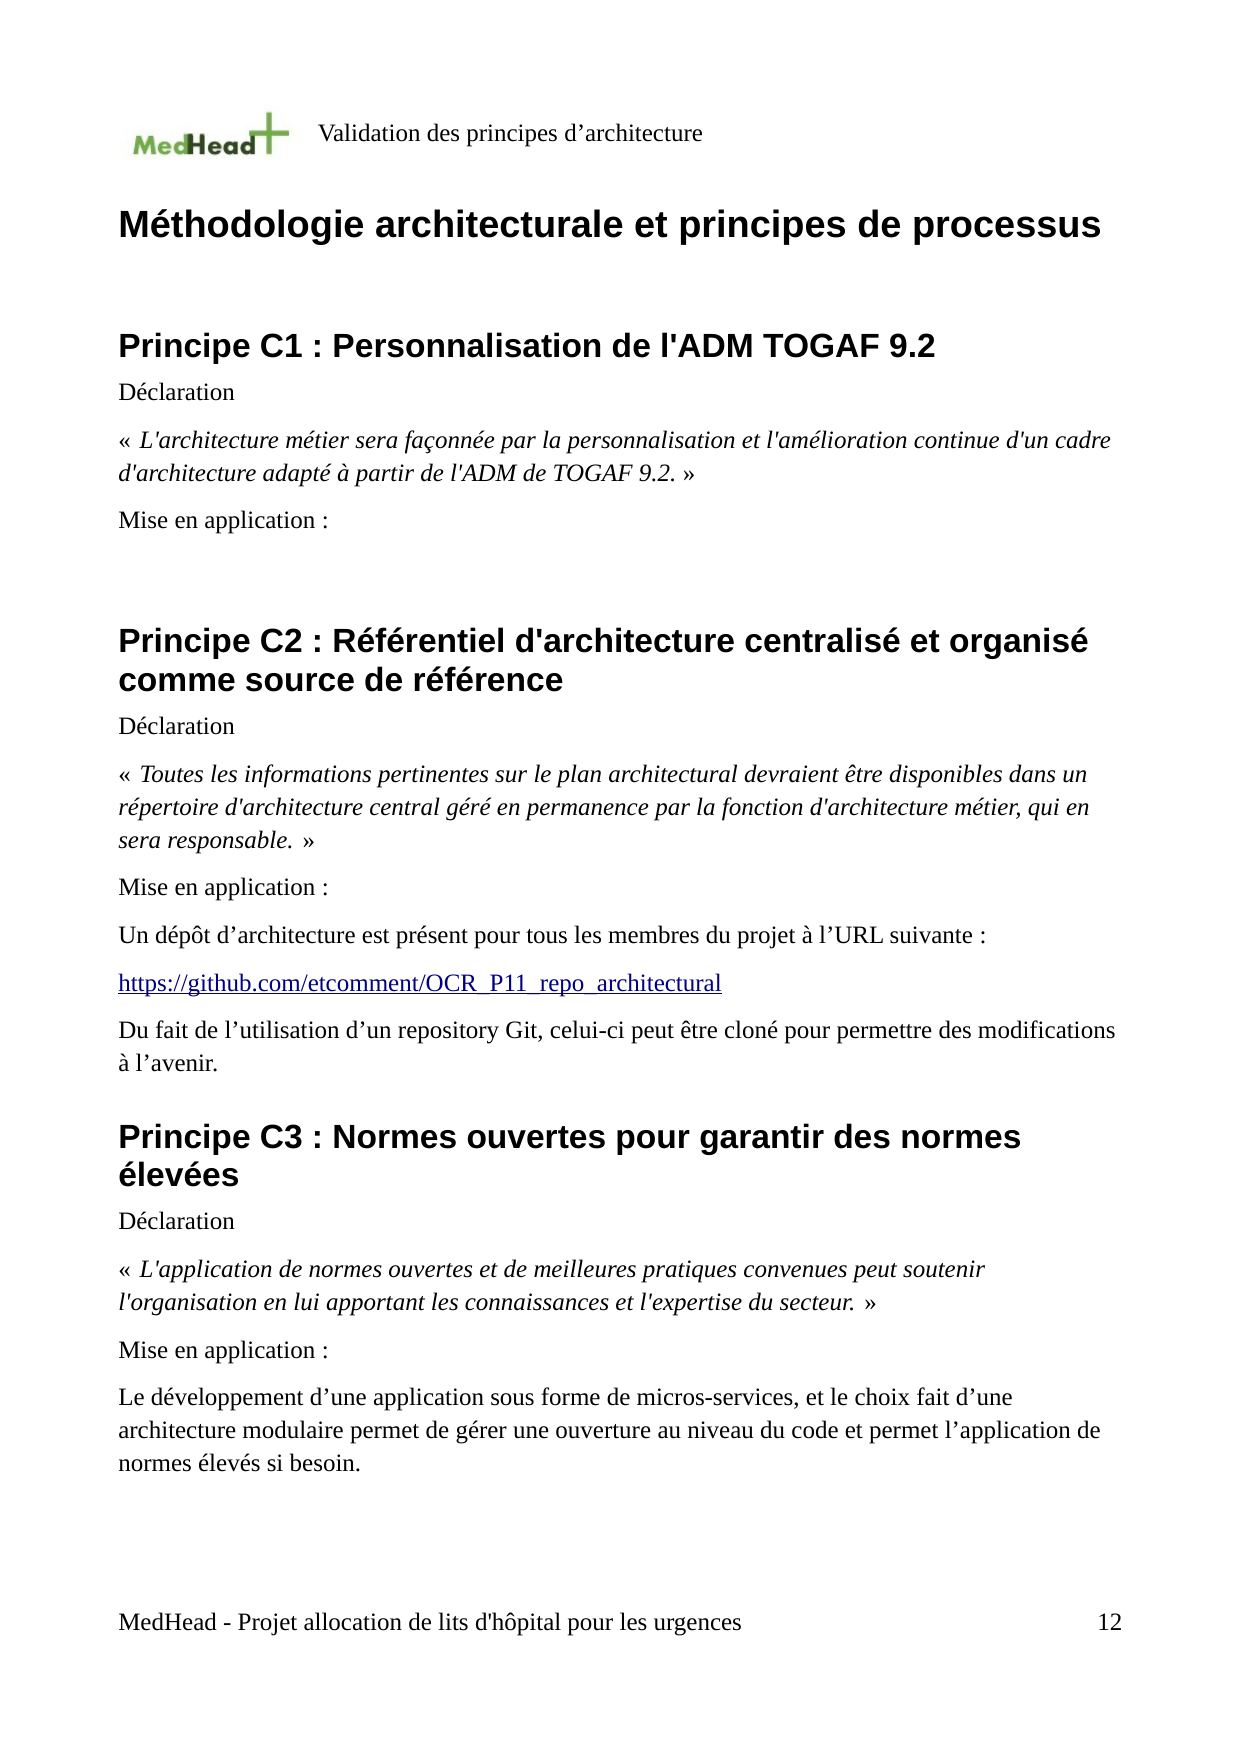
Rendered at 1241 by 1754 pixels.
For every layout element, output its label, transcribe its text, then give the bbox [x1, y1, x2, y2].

subtitle Principe C3 : Normes ouvertes pour garantir des normes élevées [118, 1117, 1122, 1194]
text Mise en application : [118, 1335, 1122, 1363]
subtitle Principe C2 : Référentiel d'architecture centralisé et organisé comme source de référence [118, 621, 1122, 699]
text Déclaration [118, 377, 1122, 406]
text Du fait de l’utilisation d’un repository Git, celui-ci peut être cloné pour permettre des modifications à l’avenir. [118, 1015, 1122, 1077]
text « L'application de normes ouvertes et de meilleures pratiques convenues peut soutenir l'organisation en lui apportant les connaissances et l'expertise du secteur. » [118, 1254, 1122, 1316]
text Déclaration [118, 711, 1122, 740]
subtitle Méthodologie architecturale et principes de processus [118, 201, 1122, 245]
text https://github.com/etcomment/OCR_P11_repo_architectural [118, 968, 1122, 996]
subtitle Principe C1 : Personnalisation de l'ADM TOGAF 9.2 [118, 326, 1122, 364]
picture [118, 105, 305, 160]
text Déclaration [118, 1206, 1122, 1235]
text Un dépôt d’architecture est présent pour tous les membres du projet à l’URL suivante : [118, 920, 1122, 949]
text Le développement d’une application sous forme de micros-services, et le choix fait d’une architecture modulaire permet de gérer une ouverture au niveau du code et permet l’application de normes élevés si besoin. [118, 1382, 1122, 1477]
text Mise en application : [118, 872, 1122, 901]
text « L'architecture métier sera façonnée par la personnalisation et l'amélioration continue d'un cadre d'architecture adapté à partir de l'ADM de TOGAF 9.2. » [118, 425, 1122, 486]
text Mise en application : [118, 505, 1122, 534]
text « Toutes les informations pertinentes sur le plan architectural devraient être disponibles dans un répertoire d'architecture central géré en permanence par la fonction d'architecture métier, qui en sera responsable. » [118, 759, 1122, 853]
